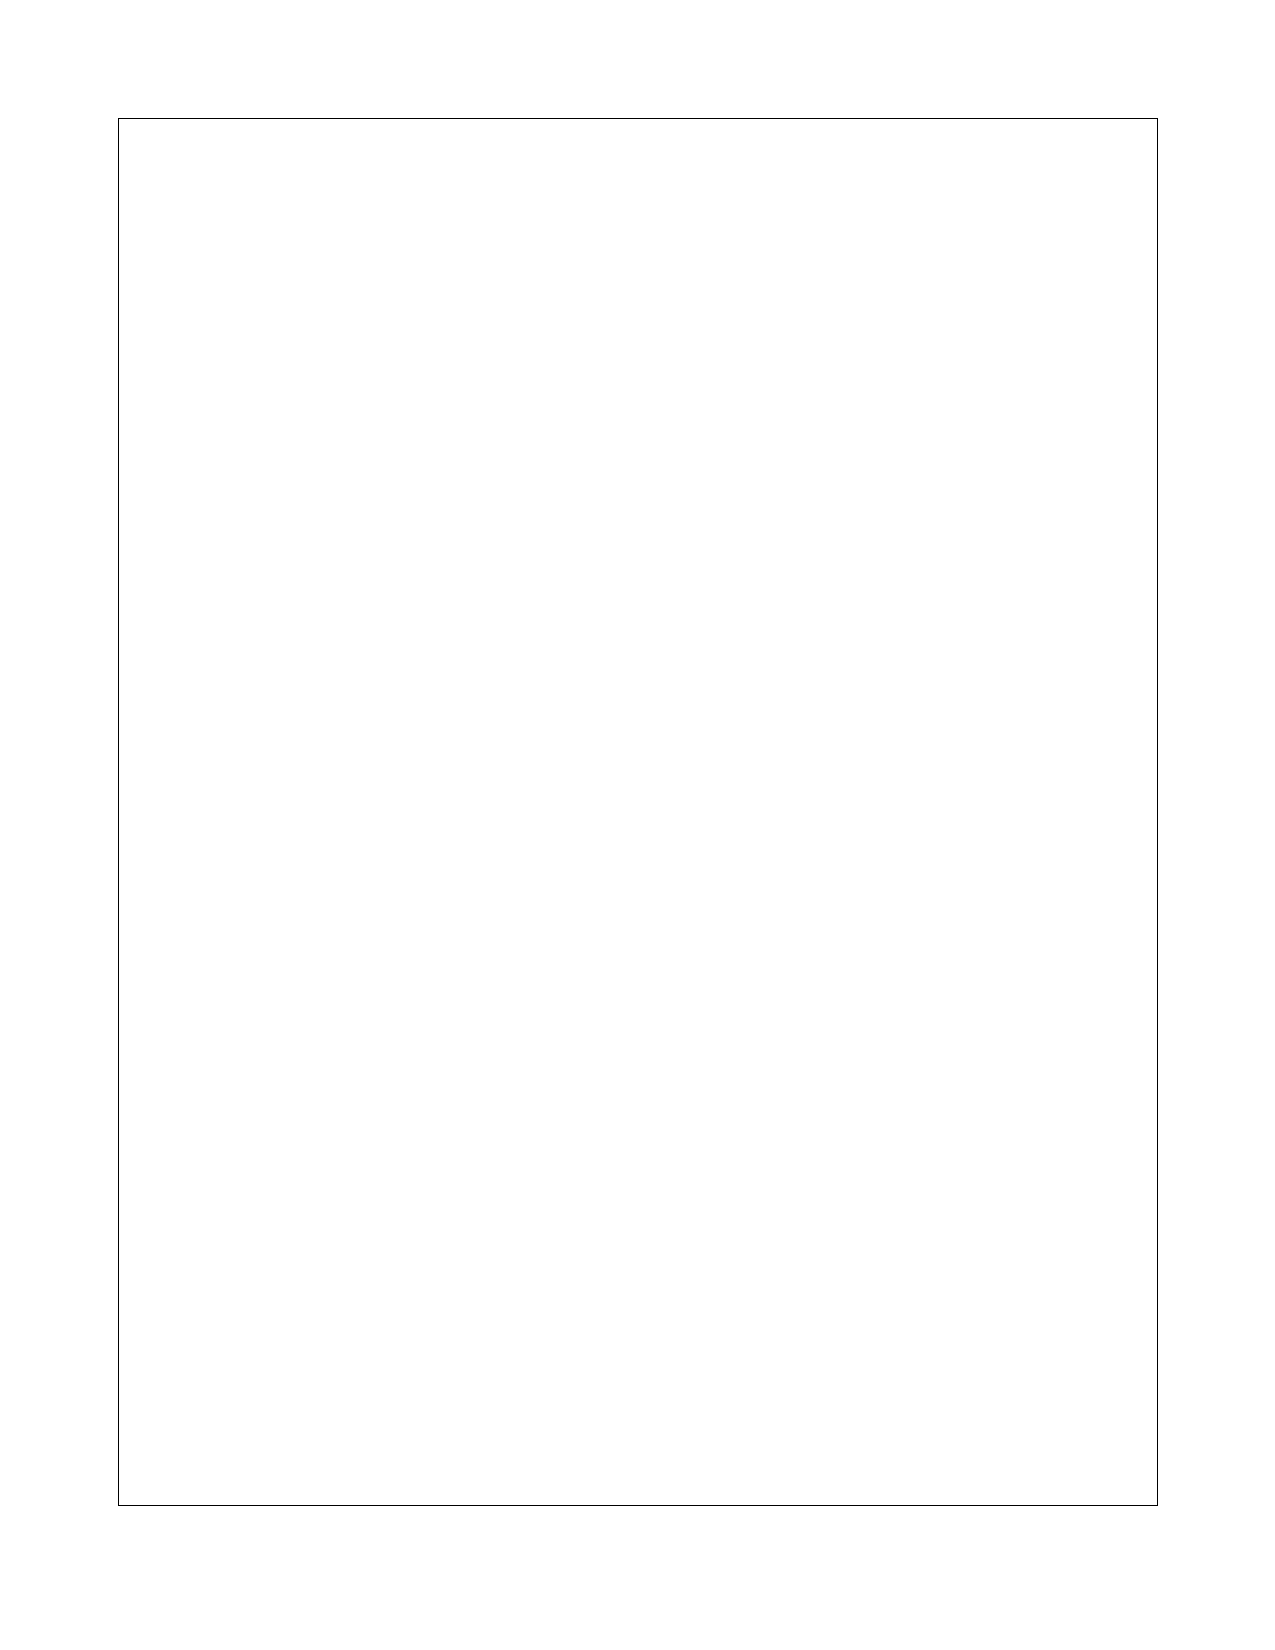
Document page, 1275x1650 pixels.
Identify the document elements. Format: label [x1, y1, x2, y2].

table_header [119, 119, 1157, 1505]
